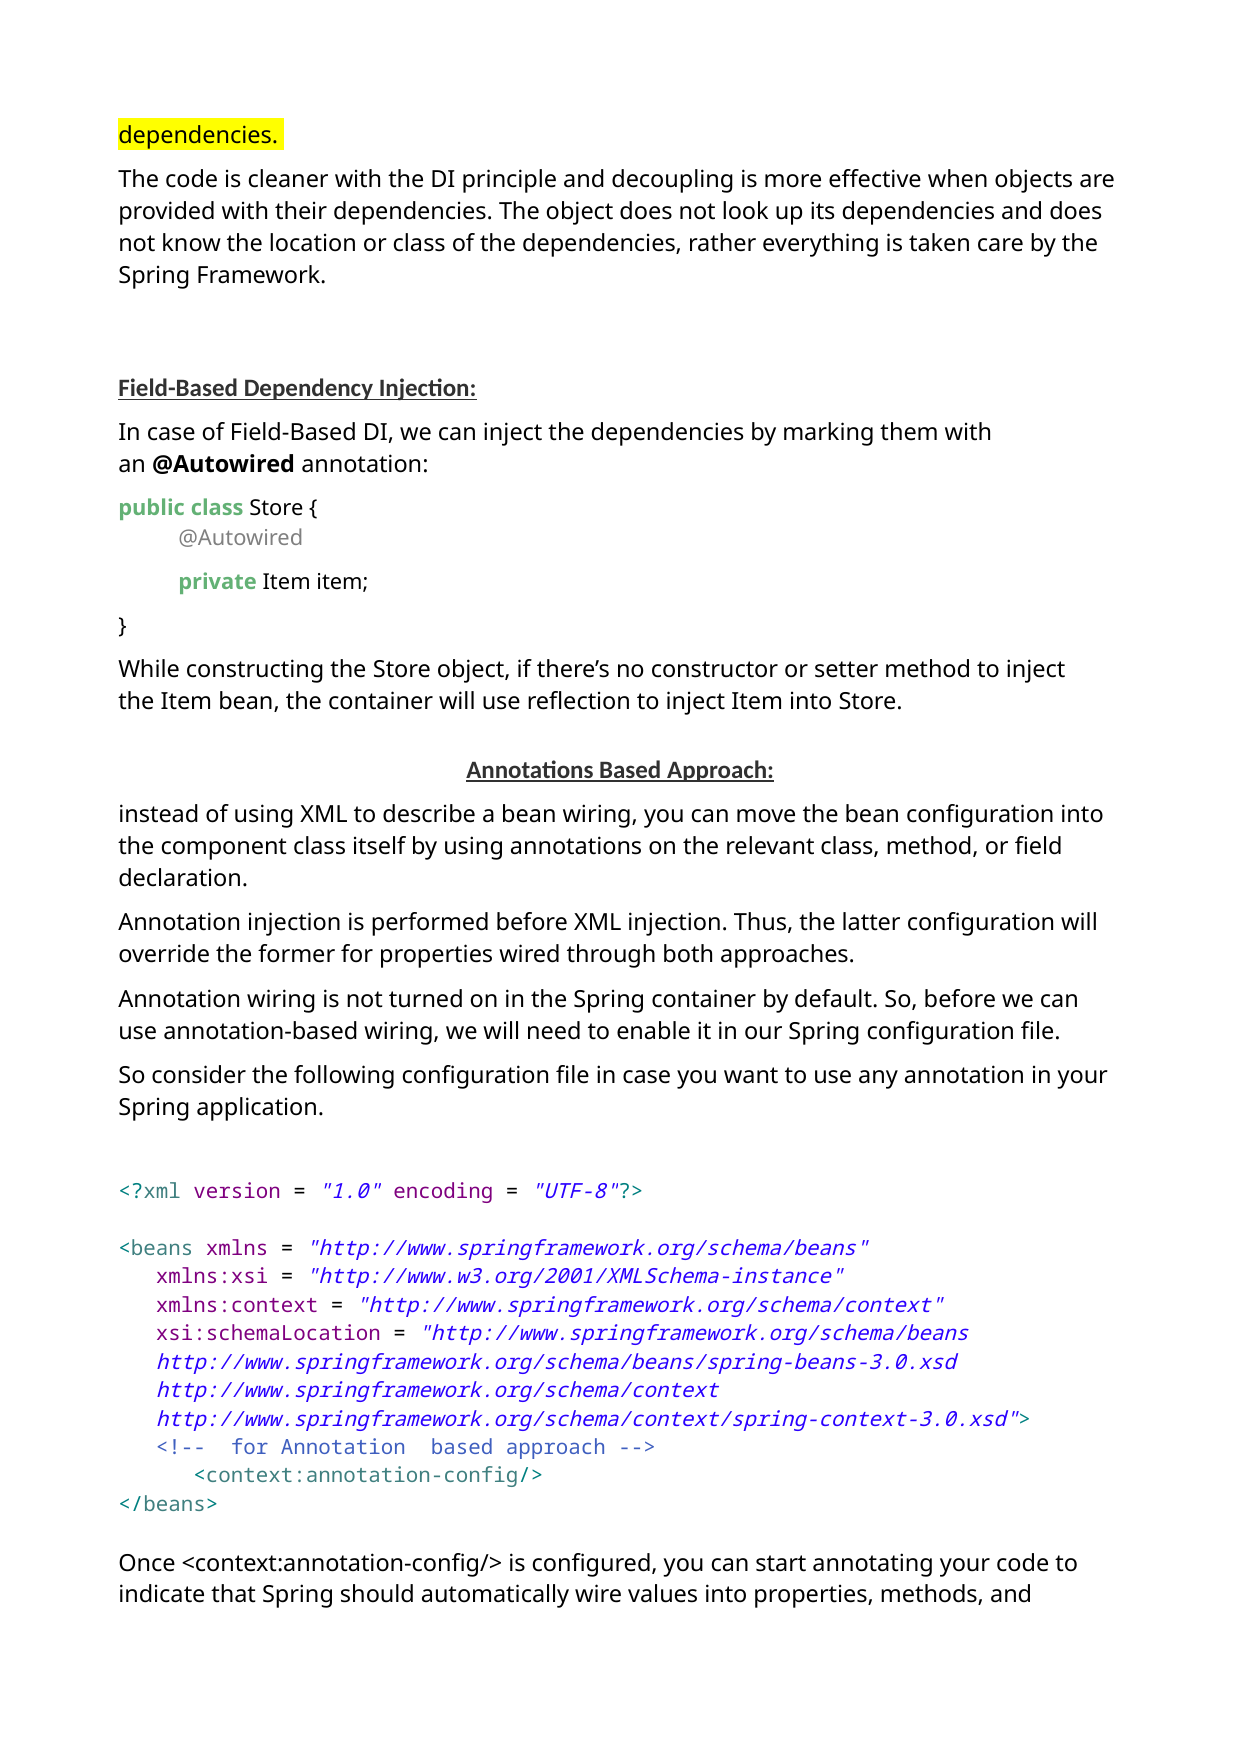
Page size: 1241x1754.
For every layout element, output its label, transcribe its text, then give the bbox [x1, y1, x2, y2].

text dependencies. [118, 118, 1122, 150]
text <?xml version = "1.0" encoding = "UTF-8"?> [118, 1176, 1122, 1204]
text @Autowired [118, 522, 1122, 553]
text <!-- for Annotation based approach --> [118, 1432, 1122, 1461]
text While constructing the Store object, if there’s no constructor or setter method to inject the Item bean, the container will use reflection to inject Item into Store. [118, 653, 1122, 717]
text In case of Field-Based DI, we can inject the dependencies by marking them with an @Autowired annotation: [118, 416, 1122, 479]
subtitle Field-Based Dependency Injection: [118, 372, 1122, 403]
text } [118, 610, 1122, 640]
text xsi:schemaLocation = "http://www.springframework.org/schema/beans [118, 1318, 1122, 1347]
text Once <context:annotation-config/> is configured, you can start annotating your code to indicate that Spring should automatically wire values into properties, methods, and [118, 1546, 1122, 1610]
text private Item item; [118, 566, 1122, 597]
text xmlns:xsi = "http://www.w3.org/2001/XMLSchema-instance" [118, 1261, 1122, 1290]
text </beans> [118, 1489, 1122, 1517]
subtitle Annotations Based Approach: [118, 754, 1122, 784]
text http://www.springframework.org/schema/beans/spring-beans-3.0.xsd [118, 1347, 1122, 1375]
text <beans xmlns = "http://www.springframework.org/schema/beans" [118, 1233, 1122, 1261]
text http://www.springframework.org/schema/context/spring-context-3.0.xsd"> [118, 1404, 1122, 1432]
text xmlns:context = "http://www.springframework.org/schema/context" [118, 1290, 1122, 1318]
text The code is cleaner with the DI principle and decoupling is more effective when objects are provided with their dependencies. The object does not look up its dependencies and does not know the location or class of the dependencies, rather everything is taken care by the Spring Framework. [118, 163, 1122, 291]
text So consider the following configuration file in case you want to use any annotation in your Spring application. [118, 1058, 1122, 1122]
text http://www.springframework.org/schema/context [118, 1375, 1122, 1404]
text instead of using XML to describe a bean wiring, you can move the bean configuration into the component class itself by using annotations on the relevant class, method, or field declaration. [118, 797, 1122, 893]
text Annotation injection is performed before XML injection. Thus, the latter configuration will override the former for properties wired through both approaches. [118, 906, 1122, 969]
text Annotation wiring is not turned on in the Spring container by default. So, before we can use annotation-based wiring, we will need to enable it in our Spring configuration file. [118, 982, 1122, 1046]
text public class Store { [118, 492, 1122, 522]
text <context:annotation-config/> [118, 1461, 1122, 1489]
